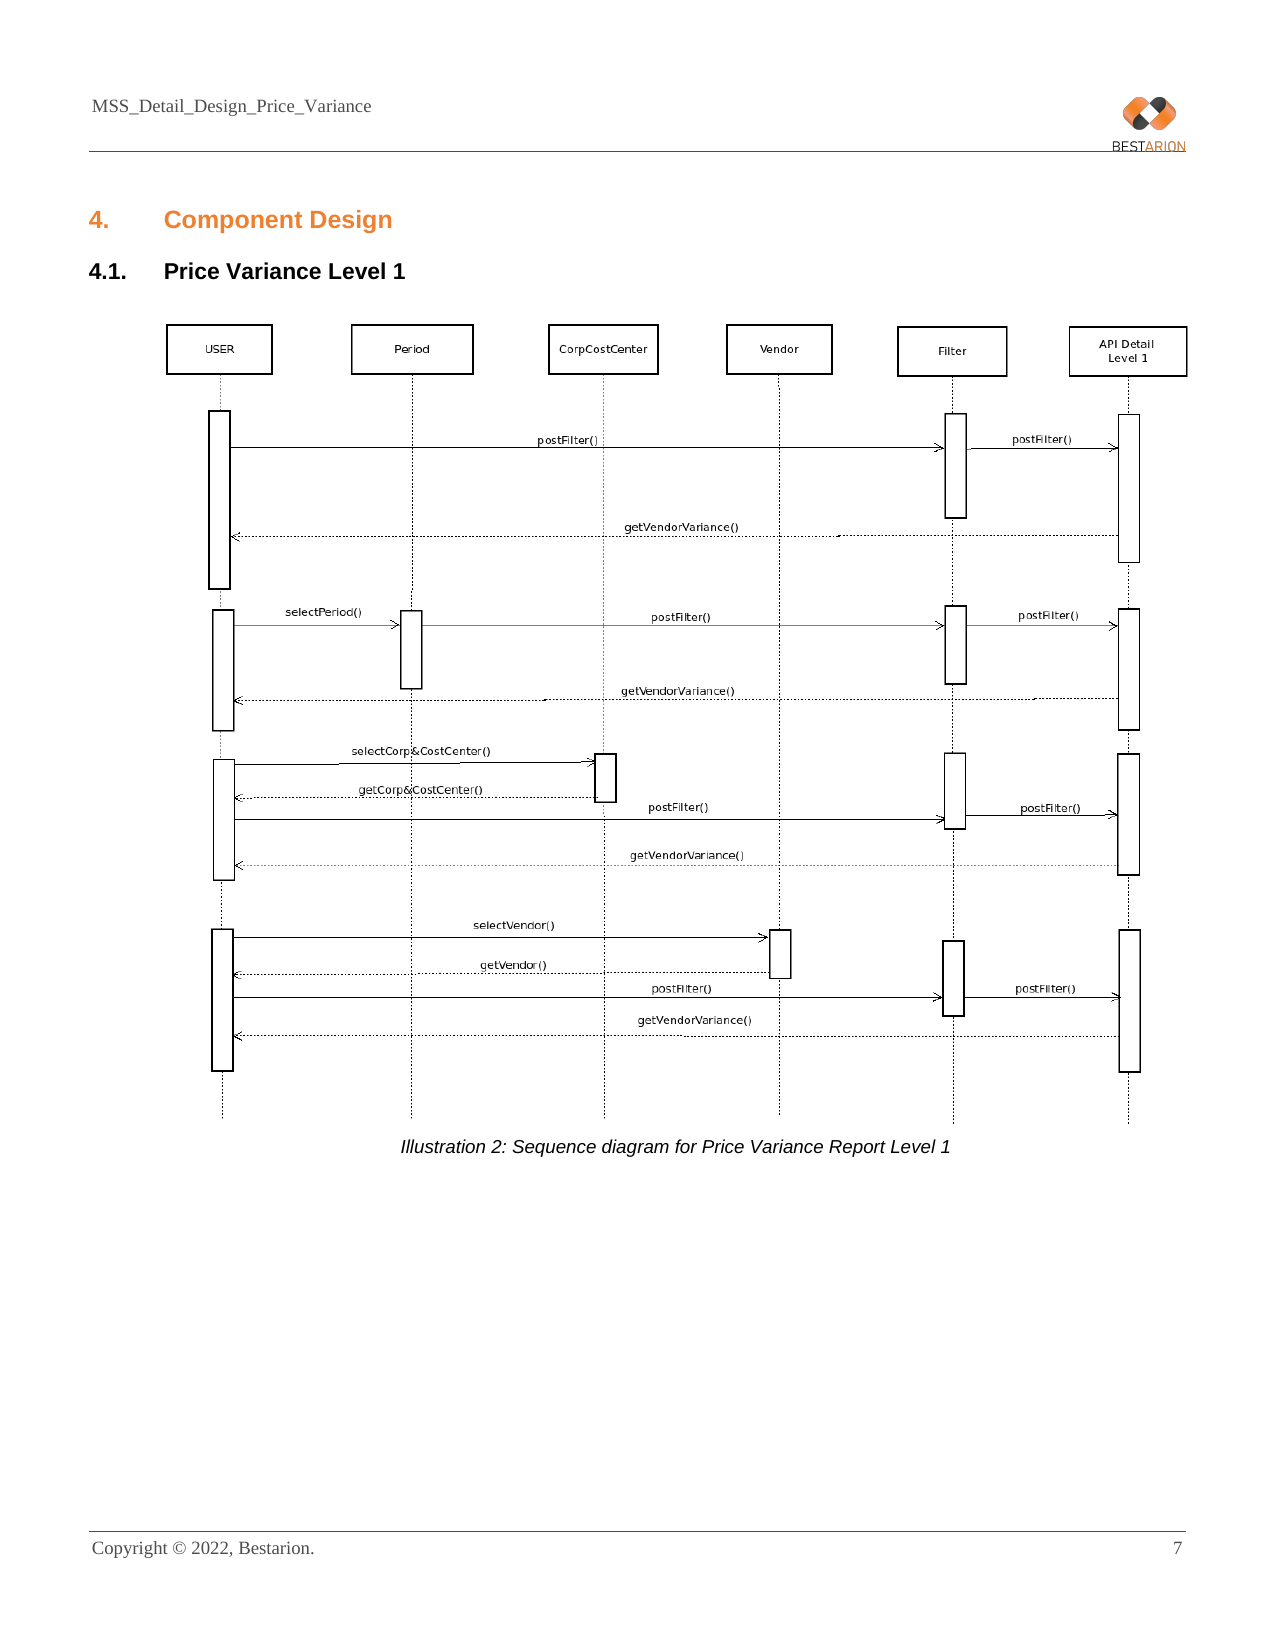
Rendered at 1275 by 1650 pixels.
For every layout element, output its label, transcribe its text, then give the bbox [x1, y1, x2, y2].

text Illustration 2: Sequence diagram for Price Variance Report Level 1 [165, 1126, 1188, 1158]
text [165, 309, 1188, 323]
picture [165, 323, 1188, 1126]
subtitle Price Variance Level 1 [88, 258, 1186, 284]
subtitle Component Design [88, 206, 1186, 234]
picture [1111, 88, 1187, 164]
